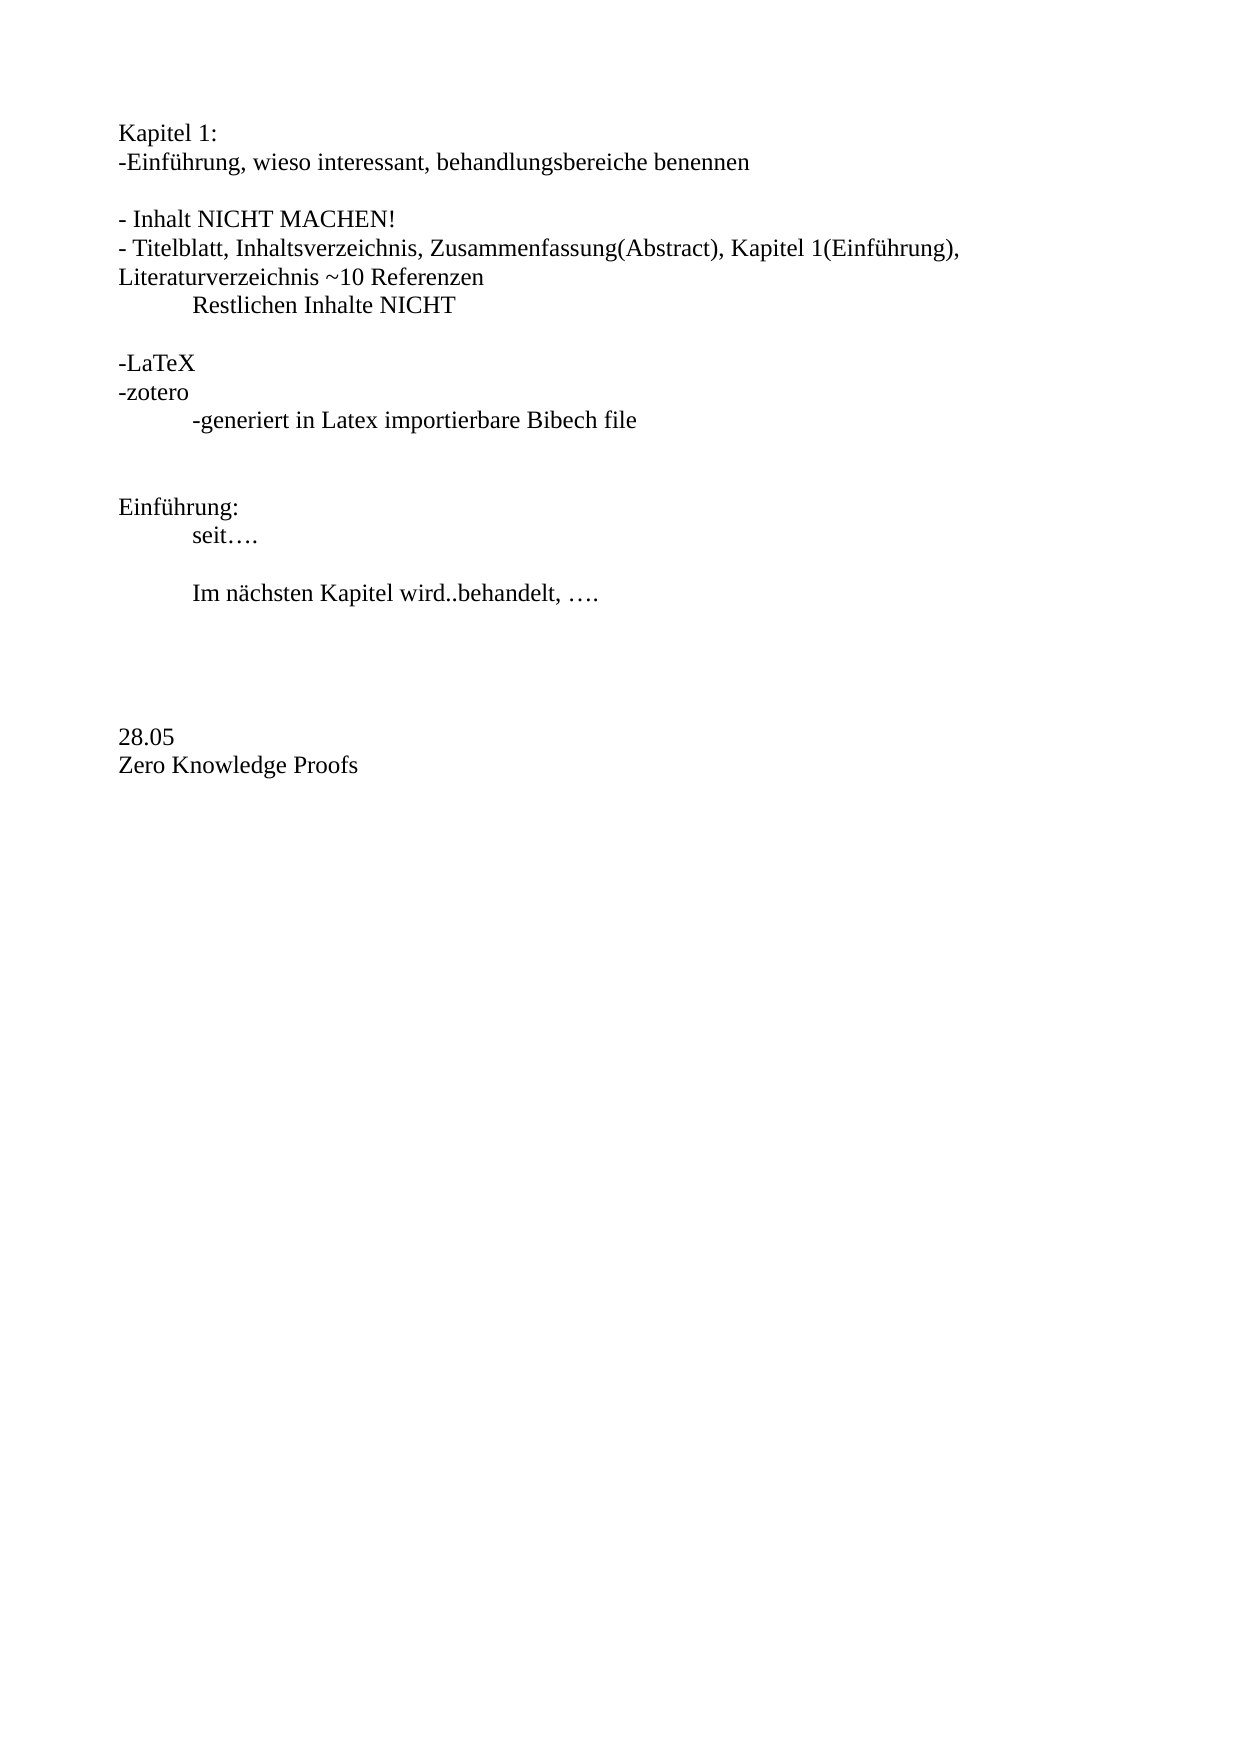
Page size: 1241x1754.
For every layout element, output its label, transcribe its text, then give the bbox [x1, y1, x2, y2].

text -Einführung, wieso interessant, behandlungsbereiche benennen [118, 147, 1122, 176]
text seit…. [118, 521, 1122, 549]
text -generiert in Latex importierbare Bibech file [118, 406, 1122, 434]
text - Inhalt NICHT MACHEN! [118, 204, 1122, 233]
text Einführung: [118, 492, 1122, 521]
text Im nächsten Kapitel wird..behandelt, …. [118, 578, 1122, 607]
text - Titelblatt, Inhaltsverzeichnis, Zusammenfassung(Abstract), Kapitel 1(Einführung), Literaturverzeichnis ~10 Referenzen [118, 233, 1122, 291]
text Restlichen Inhalte NICHT [118, 291, 1122, 319]
text -zotero [118, 377, 1122, 406]
text 28.05 [118, 722, 1122, 751]
text Kapitel 1: [118, 118, 1122, 147]
text -LaTeX [118, 348, 1122, 377]
text Zero Knowledge Proofs [118, 751, 1122, 779]
